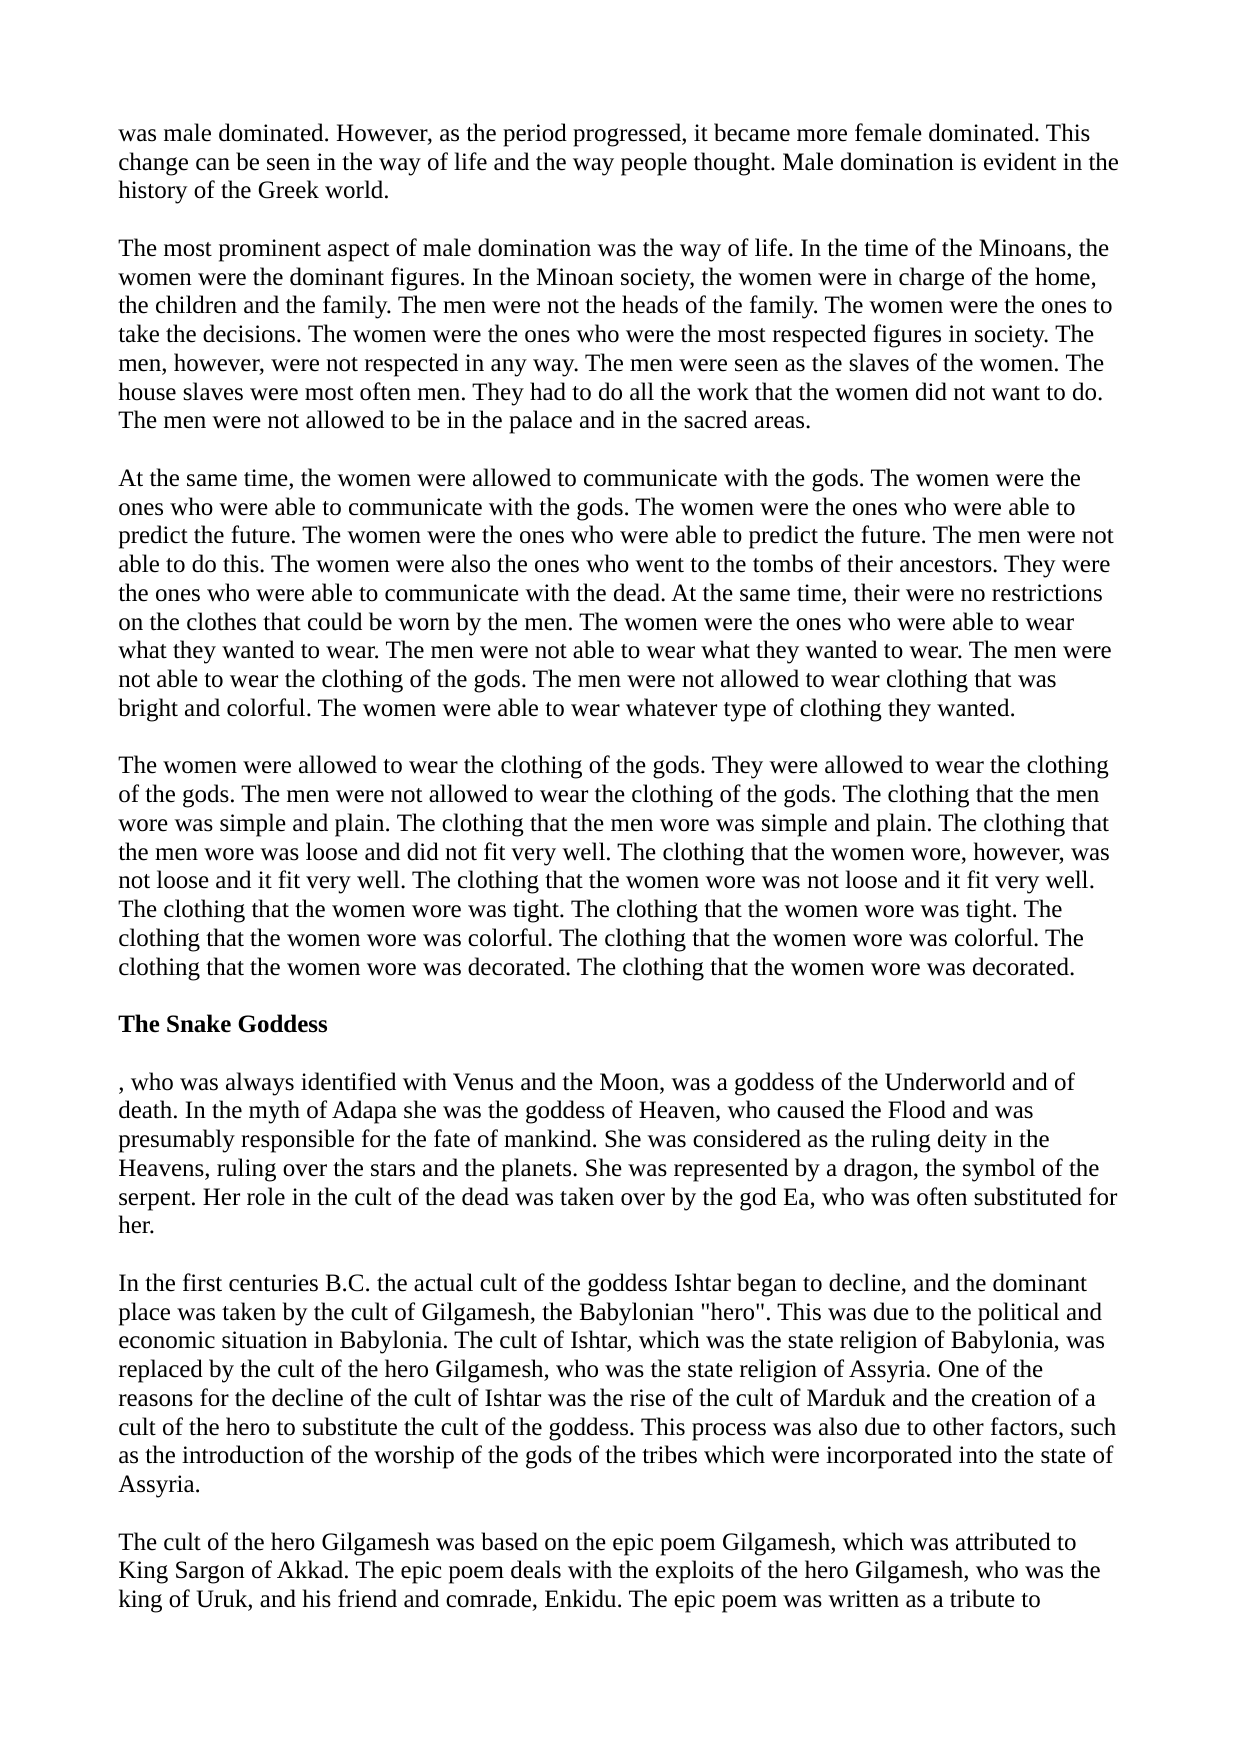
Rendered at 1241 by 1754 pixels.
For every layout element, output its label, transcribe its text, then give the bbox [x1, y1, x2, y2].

text The women were allowed to wear the clothing of the gods. They were allowed to wear the clothing of the gods. The men were not allowed to wear the clothing of the gods. The clothing that the men wore was simple and plain. The clothing that the men wore was simple and plain. The clothing that the men wore was loose and did not fit very well. The clothing that the women wore, however, was not loose and it fit very well. The clothing that the women wore was not loose and it fit very well. The clothing that the women wore was tight. The clothing that the women wore was tight. The clothing that the women wore was colorful. The clothing that the women wore was colorful. The clothing that the women wore was decorated. The clothing that the women wore was decorated. [118, 751, 1122, 981]
text was male dominated. However, as the period progressed, it became more female dominated. This change can be seen in the way of life and the way people thought. Male domination is evident in the history of the Greek world. [118, 118, 1122, 204]
text The Snake Goddess [118, 1009, 1122, 1038]
text The cult of the hero Gilgamesh was based on the epic poem Gilgamesh, which was attributed to King Sargon of Akkad. The epic poem deals with the exploits of the hero Gilgamesh, who was the king of Uruk, and his friend and comrade, Enkidu. The epic poem was written as a tribute to [118, 1527, 1122, 1613]
text , who was always identified with Venus and the Moon, was a goddess of the Underworld and of death. In the myth of Adapa she was the goddess of Heaven, who caused the Flood and was presumably responsible for the fate of mankind. She was considered as the ruling deity in the Heavens, ruling over the stars and the planets. She was represented by a dragon, the symbol of the serpent. Her role in the cult of the dead was taken over by the god Ea, who was often substituted for her. [118, 1067, 1122, 1239]
text The most prominent aspect of male domination was the way of life. In the time of the Minoans, the women were the dominant figures. In the Minoan society, the women were in charge of the home, the children and the family. The men were not the heads of the family. The women were the ones to take the decisions. The women were the ones who were the most respected figures in society. The men, however, were not respected in any way. The men were seen as the slaves of the women. The house slaves were most often men. They had to do all the work that the women did not want to do. The men were not allowed to be in the palace and in the sacred areas. [118, 233, 1122, 434]
text At the same time, the women were allowed to communicate with the gods. The women were the ones who were able to communicate with the gods. The women were the ones who were able to predict the future. The women were the ones who were able to predict the future. The men were not able to do this. The women were also the ones who went to the tombs of their ancestors. They were the ones who were able to communicate with the dead. At the same time, their were no restrictions on the clothes that could be worn by the men. The women were the ones who were able to wear what they wanted to wear. The men were not able to wear what they wanted to wear. The men were not able to wear the clothing of the gods. The men were not allowed to wear clothing that was bright and colorful. The women were able to wear whatever type of clothing they wanted. [118, 463, 1122, 722]
text In the first centuries B.C. the actual cult of the goddess Ishtar began to decline, and the dominant place was taken by the cult of Gilgamesh, the Babylonian "hero". This was due to the political and economic situation in Babylonia. The cult of Ishtar, which was the state religion of Babylonia, was replaced by the cult of the hero Gilgamesh, who was the state religion of Assyria. One of the reasons for the decline of the cult of Ishtar was the rise of the cult of Marduk and the creation of a cult of the hero to substitute the cult of the goddess. This process was also due to other factors, such as the introduction of the worship of the gods of the tribes which were incorporated into the state of Assyria. [118, 1268, 1122, 1498]
